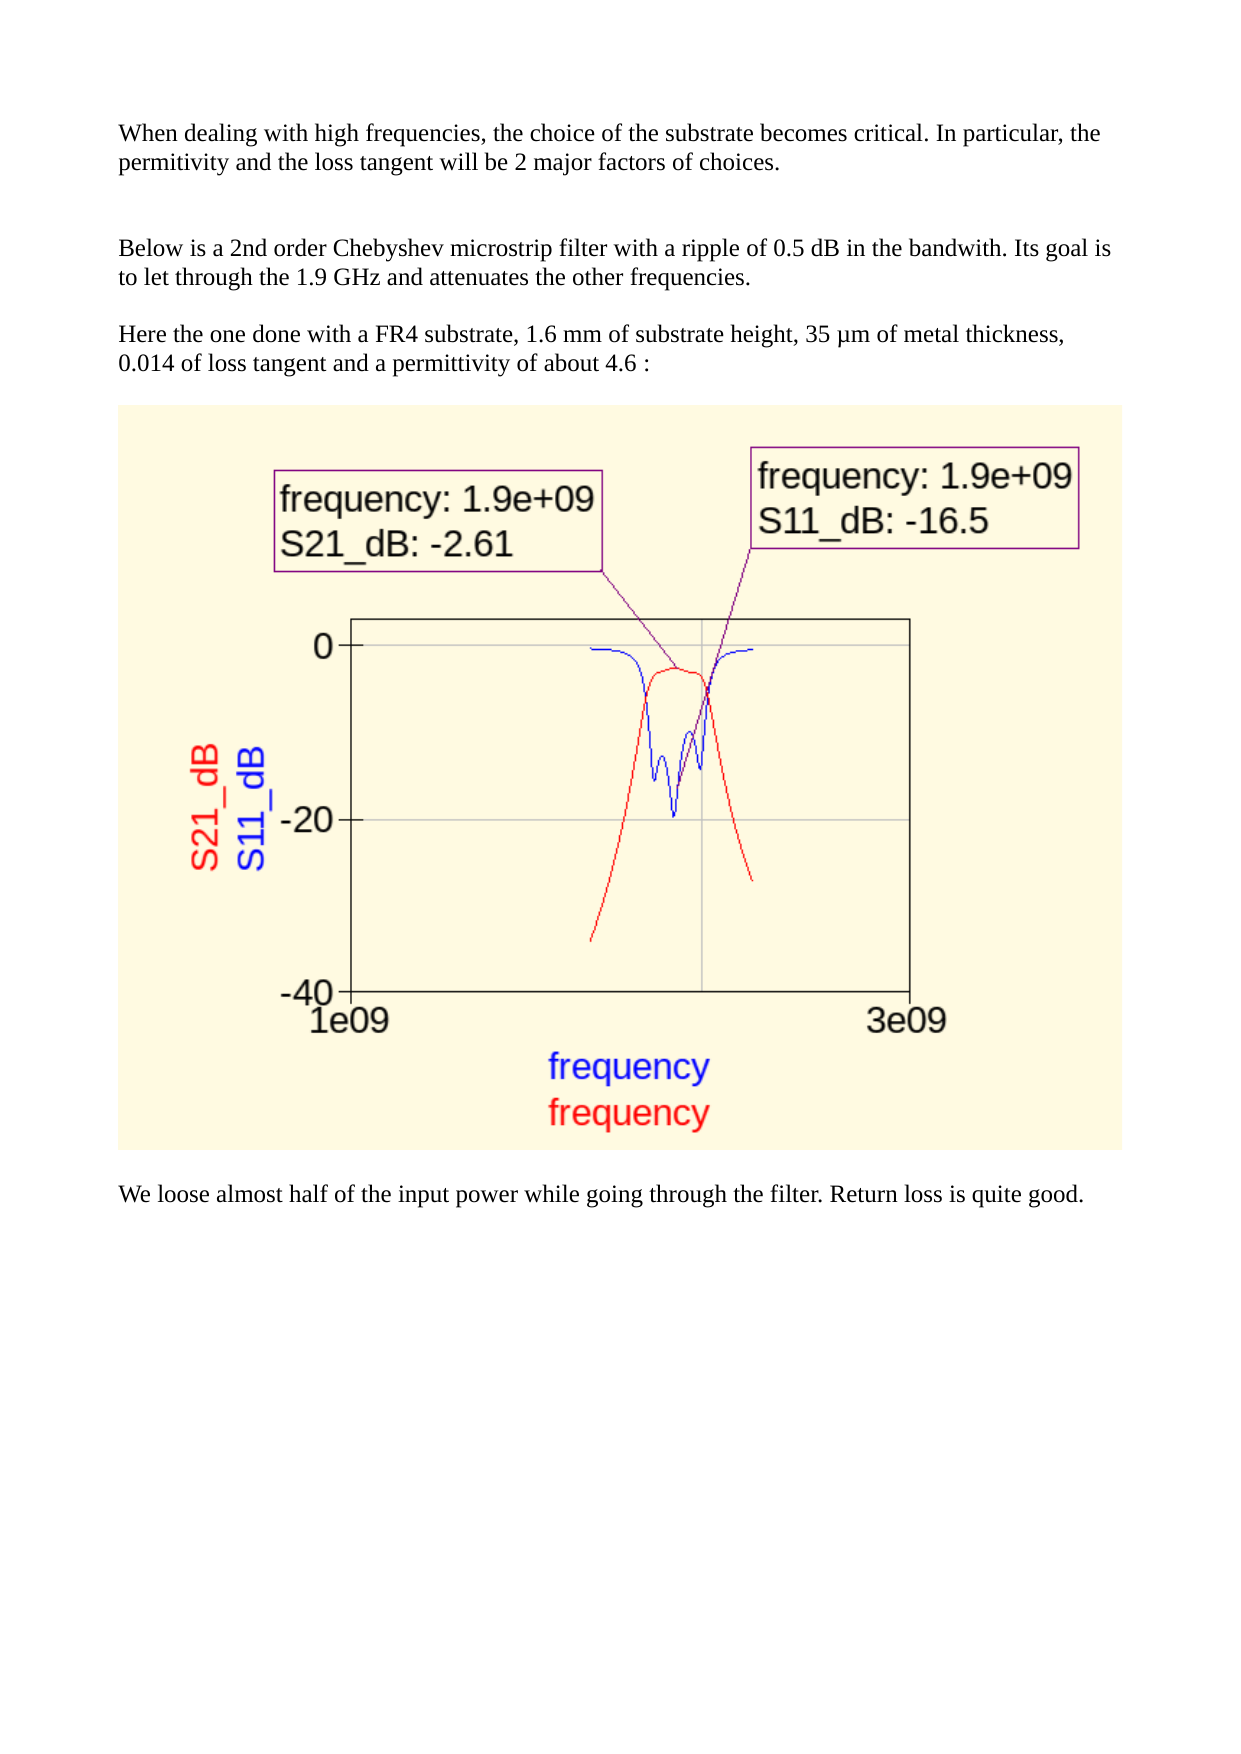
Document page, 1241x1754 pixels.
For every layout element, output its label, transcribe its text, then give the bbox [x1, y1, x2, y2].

text Here the one done with a FR4 substrate, 1.6 mm of substrate height, 35 µm of metal thickness, 0.014 of loss tangent and a permittivity of about 4.6 : [118, 319, 1122, 377]
text We loose almost half of the input power while going through the filter. Return loss is quite good. [118, 1179, 1122, 1207]
picture [118, 405, 1123, 1150]
text When dealing with high frequencies, the choice of the substrate becomes critical. In particular, the permitivity and the loss tangent will be 2 major factors of choices. Below is a 2nd order Chebyshev microstrip filter with a ripple of 0.5 dB in the bandwith. Its goal is to let through the 1.9 GHz and attenuates the other frequencies. [118, 118, 1122, 291]
